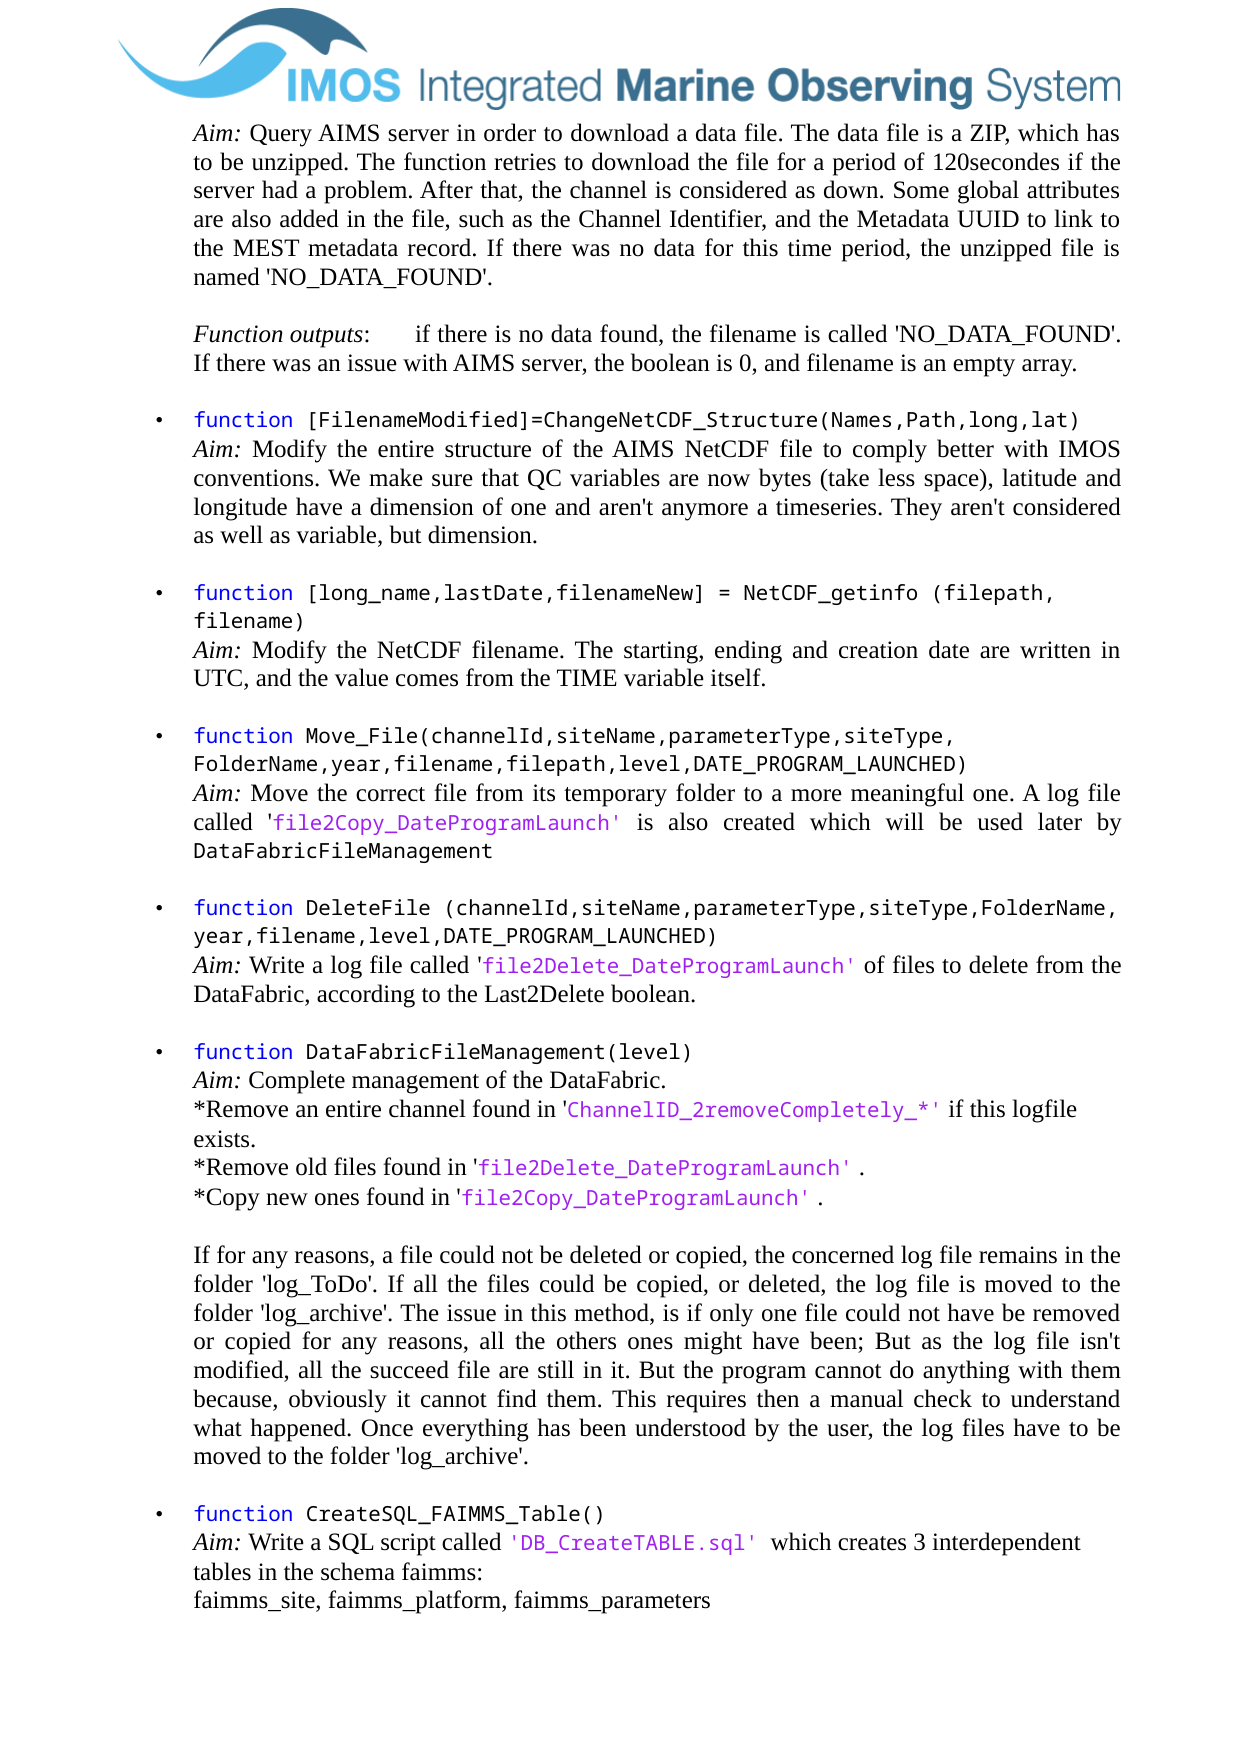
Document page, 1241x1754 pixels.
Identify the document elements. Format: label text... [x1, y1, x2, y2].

list Aim: Modify the NetCDF filename. The starting, ending and creation date are written in UTC, and the value comes from the TIME variable itself. [156, 635, 1122, 692]
list Aim: Complete management of the DataFabric. [156, 1066, 1122, 1094]
list function Move_File(channelId,siteName,parameterType,siteType, FolderName,year,filename,filepath,level,DATE_PROGRAM_LAUNCHED) [156, 721, 1122, 778]
list Aim: Move the correct file from its temporary folder to a more meaningful one. A log file called 'file2Copy_DateProgramLaunch' is also created which will be used later by DataFabricFileManagement [156, 778, 1122, 864]
list *Remove an entire channel found in 'ChannelID_2removeCompletely_*' if this logfile exists. [156, 1094, 1122, 1152]
list function [FilenameModified]=ChangeNetCDF_Structure(Names,Path,long,lat) [156, 406, 1122, 434]
list *Remove old files found in 'file2Delete_DateProgramLaunch' . [156, 1152, 1122, 1182]
list function DeleteFile (channelId,siteName,parameterType,siteType,FolderName, year,filename,level,DATE_PROGRAM_LAUNCHED) [156, 893, 1122, 950]
list function [long_name,lastDate,filenameNew] = NetCDF_getinfo (filepath, filename) [156, 578, 1122, 635]
list function CreateSQL_FAIMMS_Table() [156, 1499, 1122, 1527]
list faimms_site, faimms_platform, faimms_parameters [156, 1586, 1122, 1614]
picture [118, 8, 1121, 110]
list Aim: Write a SQL script called 'DB_CreateTABLE.sql' which creates 3 interdependent tables in the schema faimms: [156, 1527, 1122, 1586]
list Aim: Write a log file called 'file2Delete_DateProgramLaunch' of files to delete from the DataFabric, according to the Last2Delete boolean. [156, 950, 1122, 1008]
list Aim: Query AIMS server in order to download a data file. The data file is a ZIP, which has to be unzipped. The function retries to download the file for a period of 120secondes if the server had a problem. After that, the channel is considered as down. Some global attributes are also added in the file, such as the Channel Identifier, and the Metadata UUID to link to the MEST metadata record. If there was no data for this time period, the unzipped file is named 'NO_DATA_FOUND'. [156, 118, 1122, 291]
list If for any reasons, a file could not be deleted or copied, the concerned log file remains in the folder 'log_ToDo'. If all the files could be copied, or deleted, the log file is moved to the folder 'log_archive'. The issue in this method, is if only one file could not have be removed or copied for any reasons, all the others ones might have been; But as the log file isn't modified, all the succeed file are still in it. But the program cannot do anything with them because, obviously it cannot find them. This requires then a manual check to understand what happened. Once everything has been understood by the user, the log files have to be moved to the folder 'log_archive'. [156, 1240, 1122, 1470]
list Aim: Modify the entire structure of the AIMS NetCDF file to comply better with IMOS conventions. We make sure that QC variables are now bytes (take less space), latitude and longitude have a dimension of one and aren't anymore a timeseries. They aren't considered as well as variable, but dimension. [156, 434, 1122, 549]
list *Copy new ones found in 'file2Copy_DateProgramLaunch' . [156, 1182, 1122, 1211]
list function DataFabricFileManagement(level) [156, 1037, 1122, 1066]
list Function outputs: if there is no data found, the filename is called 'NO_DATA_FOUND'. If there was an issue with AIMS server, the boolean is 0, and filename is an empty array. [156, 319, 1122, 377]
